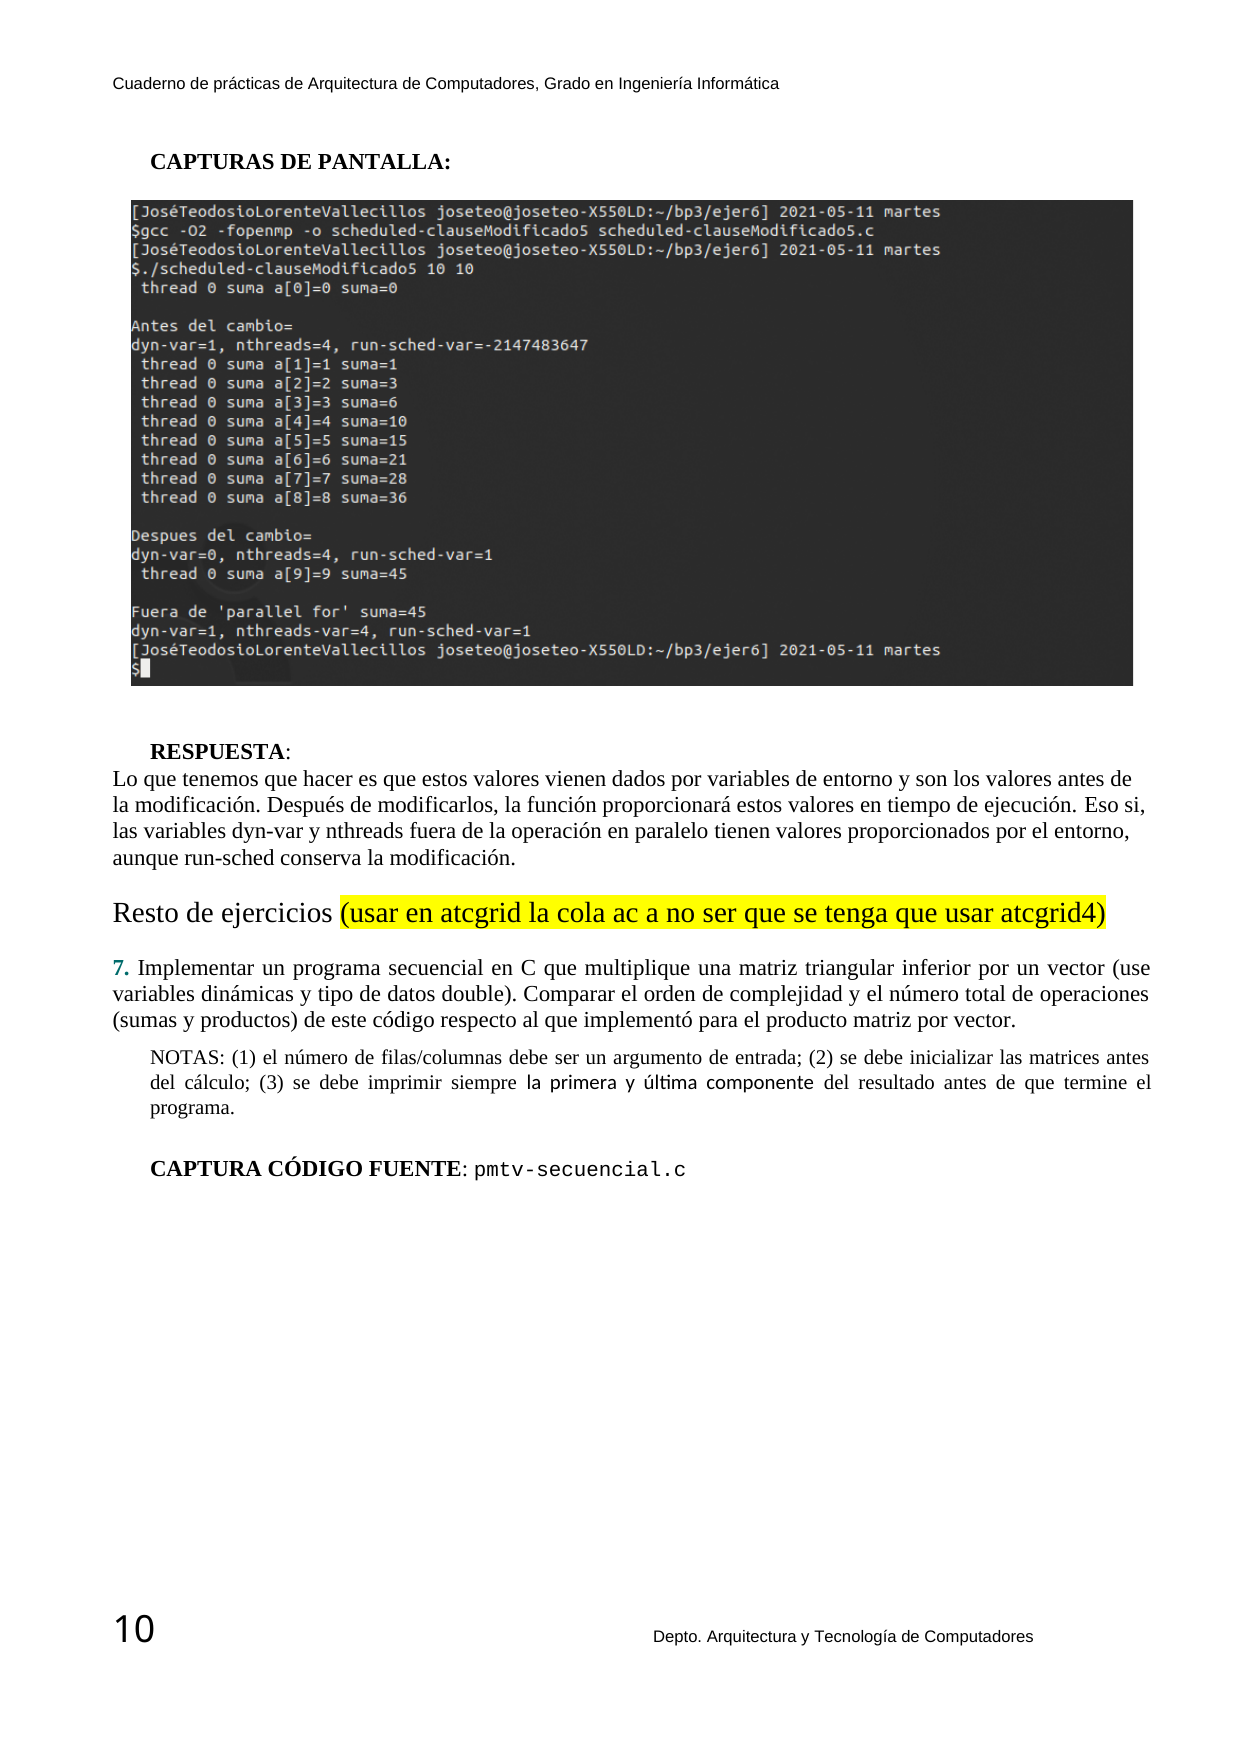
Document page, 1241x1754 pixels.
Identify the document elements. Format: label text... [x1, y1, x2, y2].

text Lo que tenemos que hacer es que estos valores vienen dados por variables de entorno y son los valores antes de la modificación. Después de modificarlos, la función proporcionará estos valores en tiempo de ejecución. Eso si, las variables dyn-var y nthreads fuera de la operación en paralelo tienen valores proporcionados por el entorno, aunque run-sched conserva la modificación. [112, 765, 1152, 870]
text RESPUESTA: [150, 738, 1152, 765]
list NOTAS: (1) el número de filas/columnas debe ser un argumento de entrada; (2) se debe inicializar las matrices antes del cálculo; (3) se debe imprimir siempre la primera y última componente del resultado antes de que termine el programa. [150, 1045, 1152, 1119]
subtitle Resto de ejercicios (usar en atcgrid la cola ac a no ser que se tenga que usar atcgrid4) [112, 895, 1152, 929]
text CAPTURAS DE PANTALLA: [150, 148, 1152, 174]
picture [131, 200, 1134, 686]
list 7. Implementar un programa secuencial en C que multiplique una matriz triangular inferior por un vector (use variables dinámicas y tipo de datos double). Comparar el orden de complejidad y el número total de operaciones (sumas y productos) de este código respecto al que implementó para el producto matriz por vector. [112, 954, 1152, 1033]
text CAPTURA CÓDIGO FUENTE: pmtv-secuencial.c [150, 1155, 1152, 1183]
